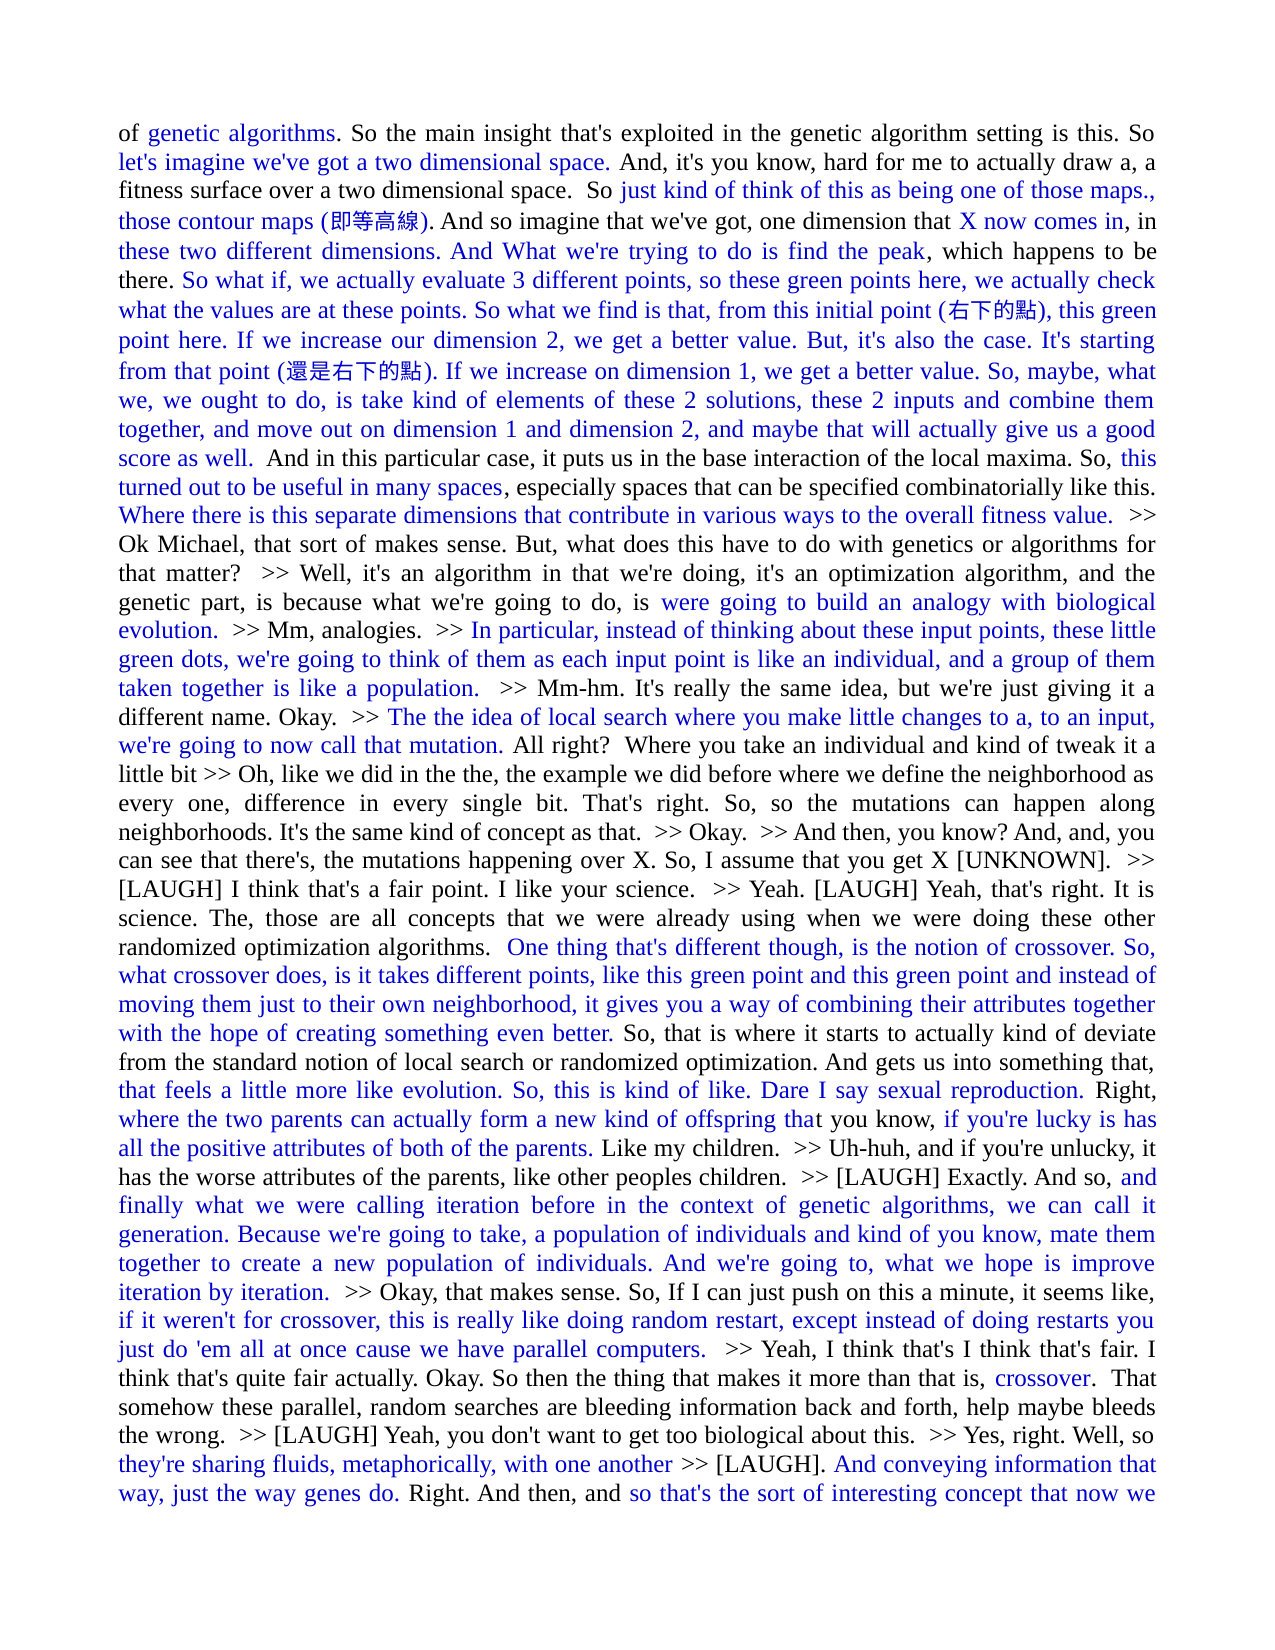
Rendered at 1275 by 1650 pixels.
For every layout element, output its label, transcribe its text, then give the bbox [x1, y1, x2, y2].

text of genetic algorithms. So the main insight that's exploited in the genetic algorithm setting is this. So let's imagine we've got a two dimensional space. And, it's you know, hard for me to actually draw a, a fitness surface over a two dimensional space. So just kind of think of this as being one of those maps., those contour maps (即等高線). And so imagine that we've got, one dimension that X now comes in, in these two different dimensions. And What we're trying to do is find the peak, which happens to be there. So what if, we actually evaluate 3 different points, so these green points here, we actually check what the values are at these points. So what we find is that, from this initial point (右下的點), this green point here. If we increase our dimension 2, we get a better value. But, it's also the case. It's starting from that point (還是右下的點). If we increase on dimension 1, we get a better value. So, maybe, what we, we ought to do, is take kind of elements of these 2 solutions, these 2 inputs and combine them together, and move out on dimension 1 and dimension 2, and maybe that will actually give us a good score as well. And in this particular case, it puts us in the base interaction of the local maxima. So, this turned out to be useful in many spaces, especially spaces that can be specified combinatorially like this. Where there is this separate dimensions that contribute in various ways to the overall fitness value. >> Ok Michael, that sort of makes sense. But, what does this have to do with genetics or algorithms for that matter? >> Well, it's an algorithm in that we're doing, it's an optimization algorithm, and the genetic part, is because what we're going to do, is were going to build an analogy with biological evolution. >> Mm, analogies. >> In particular, instead of thinking about these input points, these little green dots, we're going to think of them as each input point is like an individual, and a group of them taken together is like a population. >> Mm-hm. It's really the same idea, but we're just giving it a different name. Okay. >> The the idea of local search where you make little changes to a, to an input, we're going to now call that mutation. All right? Where you take an individual and kind of tweak it a little bit >> Oh, like we did in the the, the example we did before where we define the neighborhood as every one, difference in every single bit. That's right. So, so the mutations can happen along neighborhoods. It's the same kind of concept as that. >> Okay. >> And then, you know? And, and, you can see that there's, the mutations happening over X. So, I assume that you get X [UNKNOWN]. >> [LAUGH] I think that's a fair point. I like your science. >> Yeah. [LAUGH] Yeah, that's right. It is science. The, those are all concepts that we were already using when we were doing these other randomized optimization algorithms. One thing that's different though, is the notion of crossover. So, what crossover does, is it takes different points, like this green point and this green point and instead of moving them just to their own neighborhood, it gives you a way of combining their attributes together with the hope of creating something even better. So, that is where it starts to actually kind of deviate from the standard notion of local search or randomized optimization. And gets us into something that, that feels a little more like evolution. So, this is kind of like. Dare I say sexual reproduction. Right, where the two parents can actually form a new kind of offspring that you know, if you're lucky is has all the positive attributes of both of the parents. Like my children. >> Uh-huh, and if you're unlucky, it has the worse attributes of the parents, like other peoples children. >> [LAUGH] Exactly. And so, and finally what we were calling iteration before in the context of genetic algorithms, we can call it generation. Because we're going to take, a population of individuals and kind of you know, mate them together to create a new population of individuals. And we're going to, what we hope is improve iteration by iteration. >> Okay, that makes sense. So, If I can just push on this a minute, it seems like, if it weren't for crossover, this is really like doing random restart, except instead of doing restarts you just do 'em all at once cause we have parallel computers. >> Yeah, I think that's I think that's fair. I think that's quite fair actually. Okay. So then the thing that makes it more than that is, crossover. That somehow these parallel, random searches are bleeding information back and forth, help maybe bleeds the wrong. >> [LAUGH] Yeah, you don't want to get too biological about this. >> Yes, right. Well, so they're sharing fluids, metaphorically, with one another >> [LAUGH]. And conveying information that way, just the way genes do. Right. And then, and so that's the sort of interesting concept that now we [118, 118, 1157, 1507]
